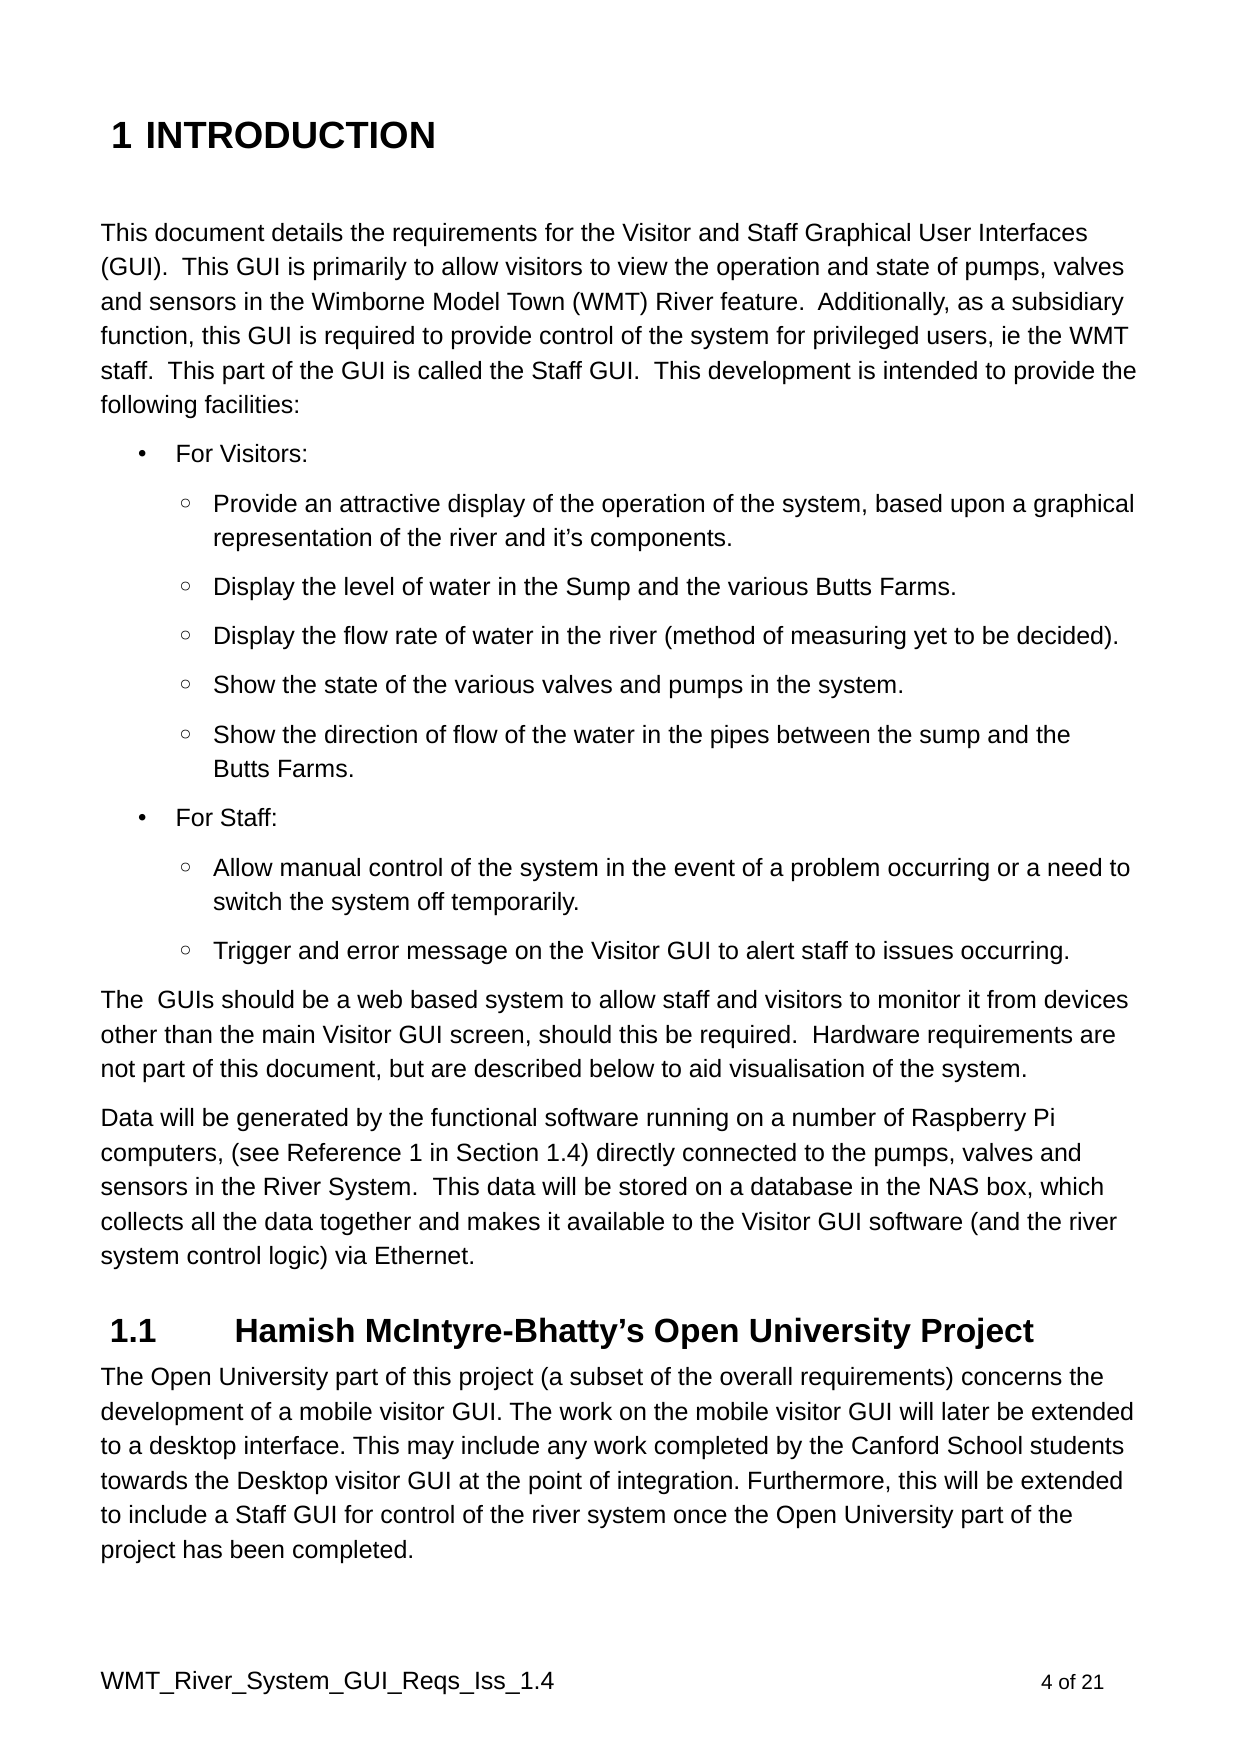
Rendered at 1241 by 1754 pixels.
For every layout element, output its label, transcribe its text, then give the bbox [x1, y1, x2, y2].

list Show the direction of flow of the water in the pipes between the sump and the Butts Farms. [175, 720, 1140, 783]
text This document details the requirements for the Visitor and Staff Graphical User Interfaces (GUI). This GUI is primarily to allow visitors to view the operation and state of pumps, valves and sensors in the Wimborne Model Town (WMT) River feature. Additionally, as a subsidiary function, this GUI is required to provide control of the system for privileged users, ie the WMT staff. This part of the GUI is called the Staff GUI. This development is intended to provide the following facilities: [100, 218, 1140, 419]
list Display the level of water in the Sump and the various Butts Farms. [175, 572, 1140, 601]
text The GUIs should be a web based system to allow staff and visitors to monitor it from devices other than the main Visitor GUI screen, should this be required. Hardware requirements are not part of this document, but are described below to aid visualisation of the system. [100, 985, 1140, 1083]
list Provide an attractive display of the operation of the system, based upon a graphical representation of the river and it’s components. [175, 488, 1140, 552]
subtitle Hamish McIntyre-Bhatty’s Open University Project [100, 1311, 1140, 1350]
list Allow manual control of the system in the event of a problem occurring or a need to switch the system off temporarily. [175, 852, 1140, 916]
text Data will be generated by the functional software running on a number of Raspberry Pi computers, (see Reference 1 in Section 1.4) directly connected to the pumps, valves and sensors in the River System. This data will be stored on a database in the NAS box, which collects all the data together and makes it available to the Visitor GUI software (and the river system control logic) via Ethernet. [100, 1103, 1140, 1270]
list Show the state of the various valves and pumps in the system. [175, 671, 1140, 699]
list Trigger and error message on the Visitor GUI to alert staff to issues occurring. [175, 936, 1140, 965]
list For Staff: [138, 803, 1140, 832]
text The Open University part of this project (a subset of the overall requirements) concerns the development of a mobile visitor GUI. The work on the mobile visitor GUI will later be extended to a desktop interface. This may include any work completed by the Canford School students towards the Desktop visitor GUI at the point of integration. Furthermore, this will be extended to include a Staff GUI for control of the river system once the Open University part of the project has been completed. [100, 1362, 1140, 1563]
list Display the flow rate of water in the river (method of measuring yet to be decided). [175, 621, 1140, 650]
list For Visitors: [138, 439, 1140, 468]
